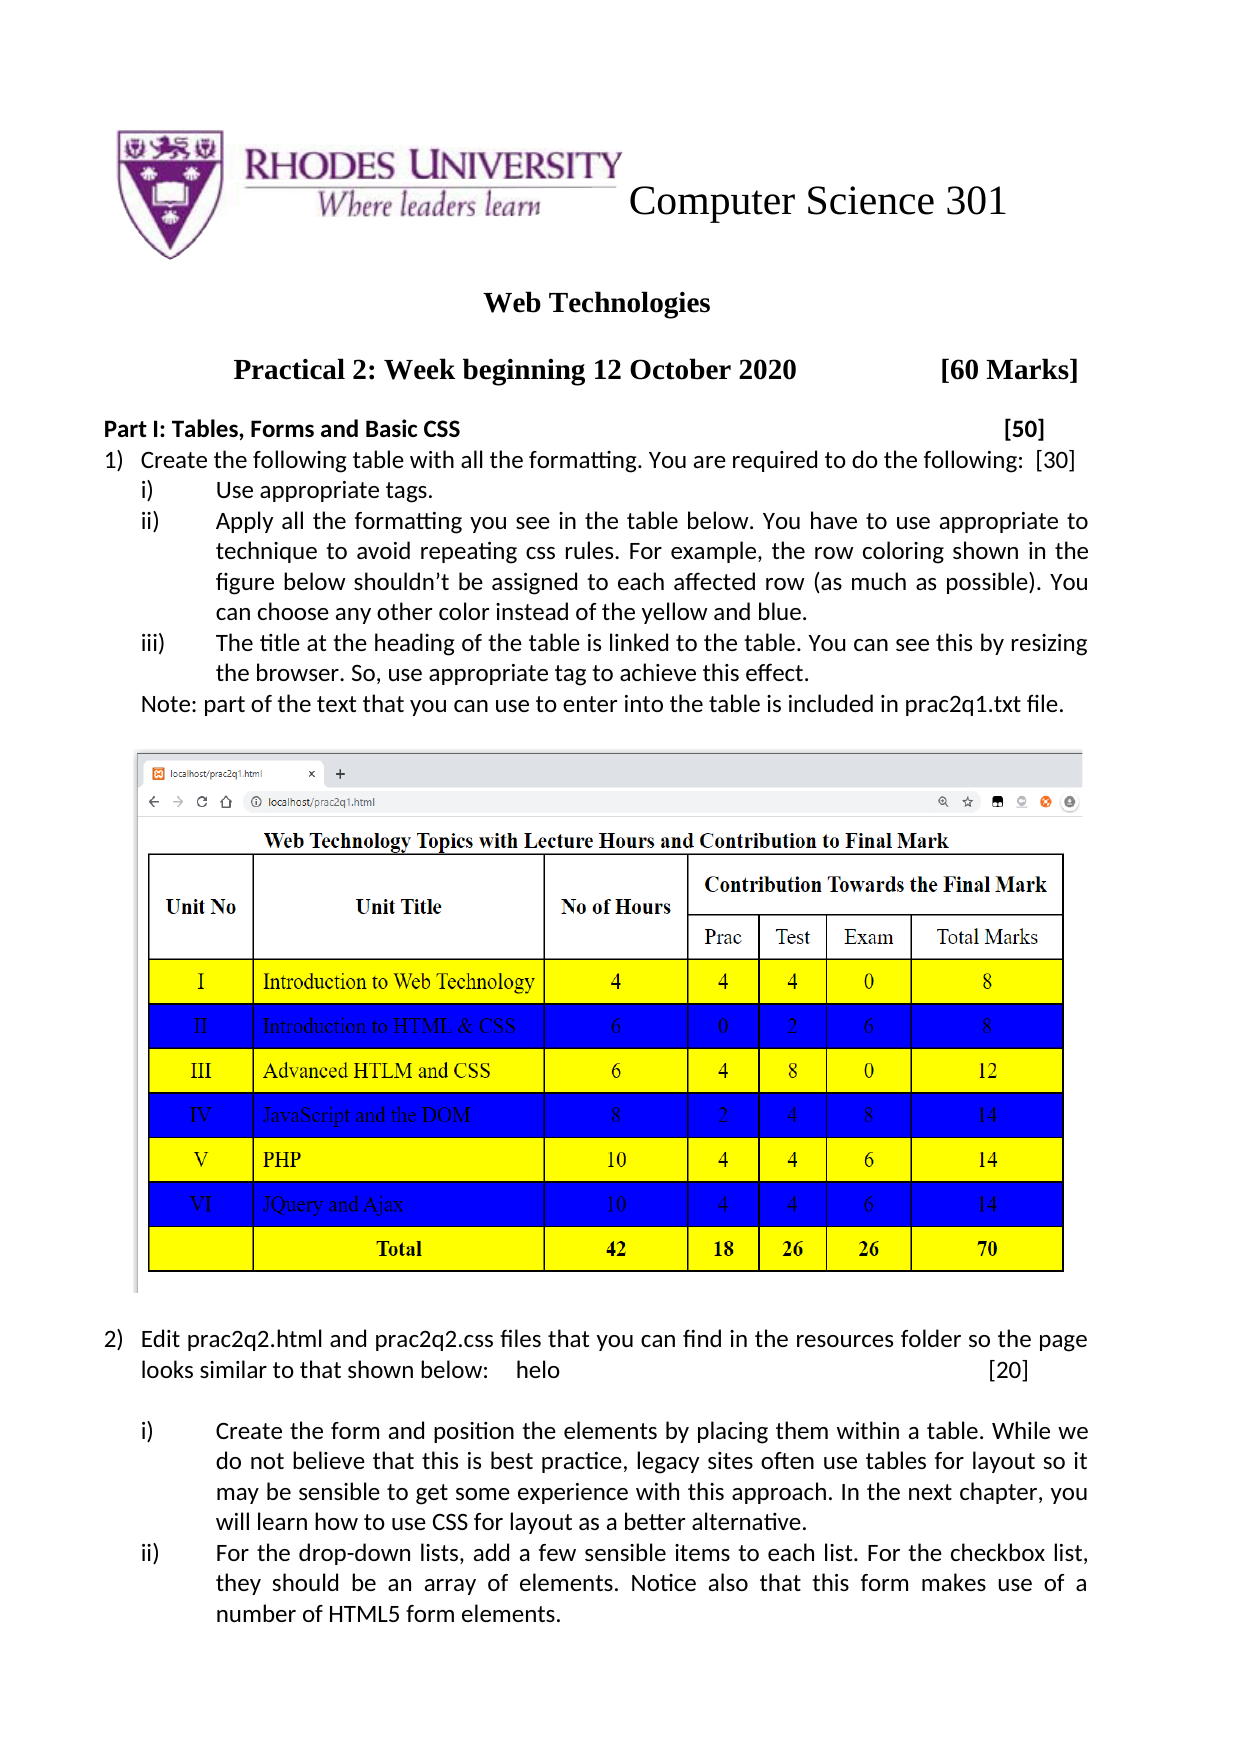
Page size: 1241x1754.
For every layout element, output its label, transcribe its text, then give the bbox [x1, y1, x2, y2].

text Part I: Tables, Forms and Basic CSS [50] [103, 413, 1090, 444]
list Create the following table with all the formatting. You are required to do the following: [30] [103, 444, 1090, 474]
text Note: part of the text that you can use to enter into the table is included in prac2q1.txt file. [141, 688, 1090, 718]
list The title at the heading of the table is linked to the table. You can see this by resizing the browser. So, use appropriate tag to achieve this effect. [141, 627, 1090, 688]
list Apply all the formatting you see in the table below. You have to use appropriate to technique to avoid repeating css rules. For example, the row coloring shown in the figure below shouldn’t be assigned to each affected row (as much as possible). You can choose any other color instead of the yellow and blue. [141, 505, 1090, 627]
text [103, 176, 131, 224]
list Edit prac2q2.html and prac2q2.css files that you can find in the resources folder so the page looks similar to that shown below: helo [20] [103, 1323, 1090, 1384]
list Create the form and position the elements by placing them within a table. While we do not believe that this is best practice, legacy sites often use tables for layout so it may be sensible to get some experience with this approach. In the next chapter, you will learn how to use CSS for layout as a better alternative. [141, 1415, 1090, 1537]
text Computer Science 301 [209, 176, 1124, 224]
text Practical 2: Week beginning 12 October 2020 [60 Marks] [103, 352, 1090, 385]
list For the drop-down lists, add a few sensible items to each list. For the checkbox list, they should be an array of elements. Notice also that this form makes use of a number of HTML5 form elements. [141, 1537, 1090, 1629]
text Web Technologies [103, 285, 1090, 318]
list Use appropriate tags. [141, 474, 1090, 505]
